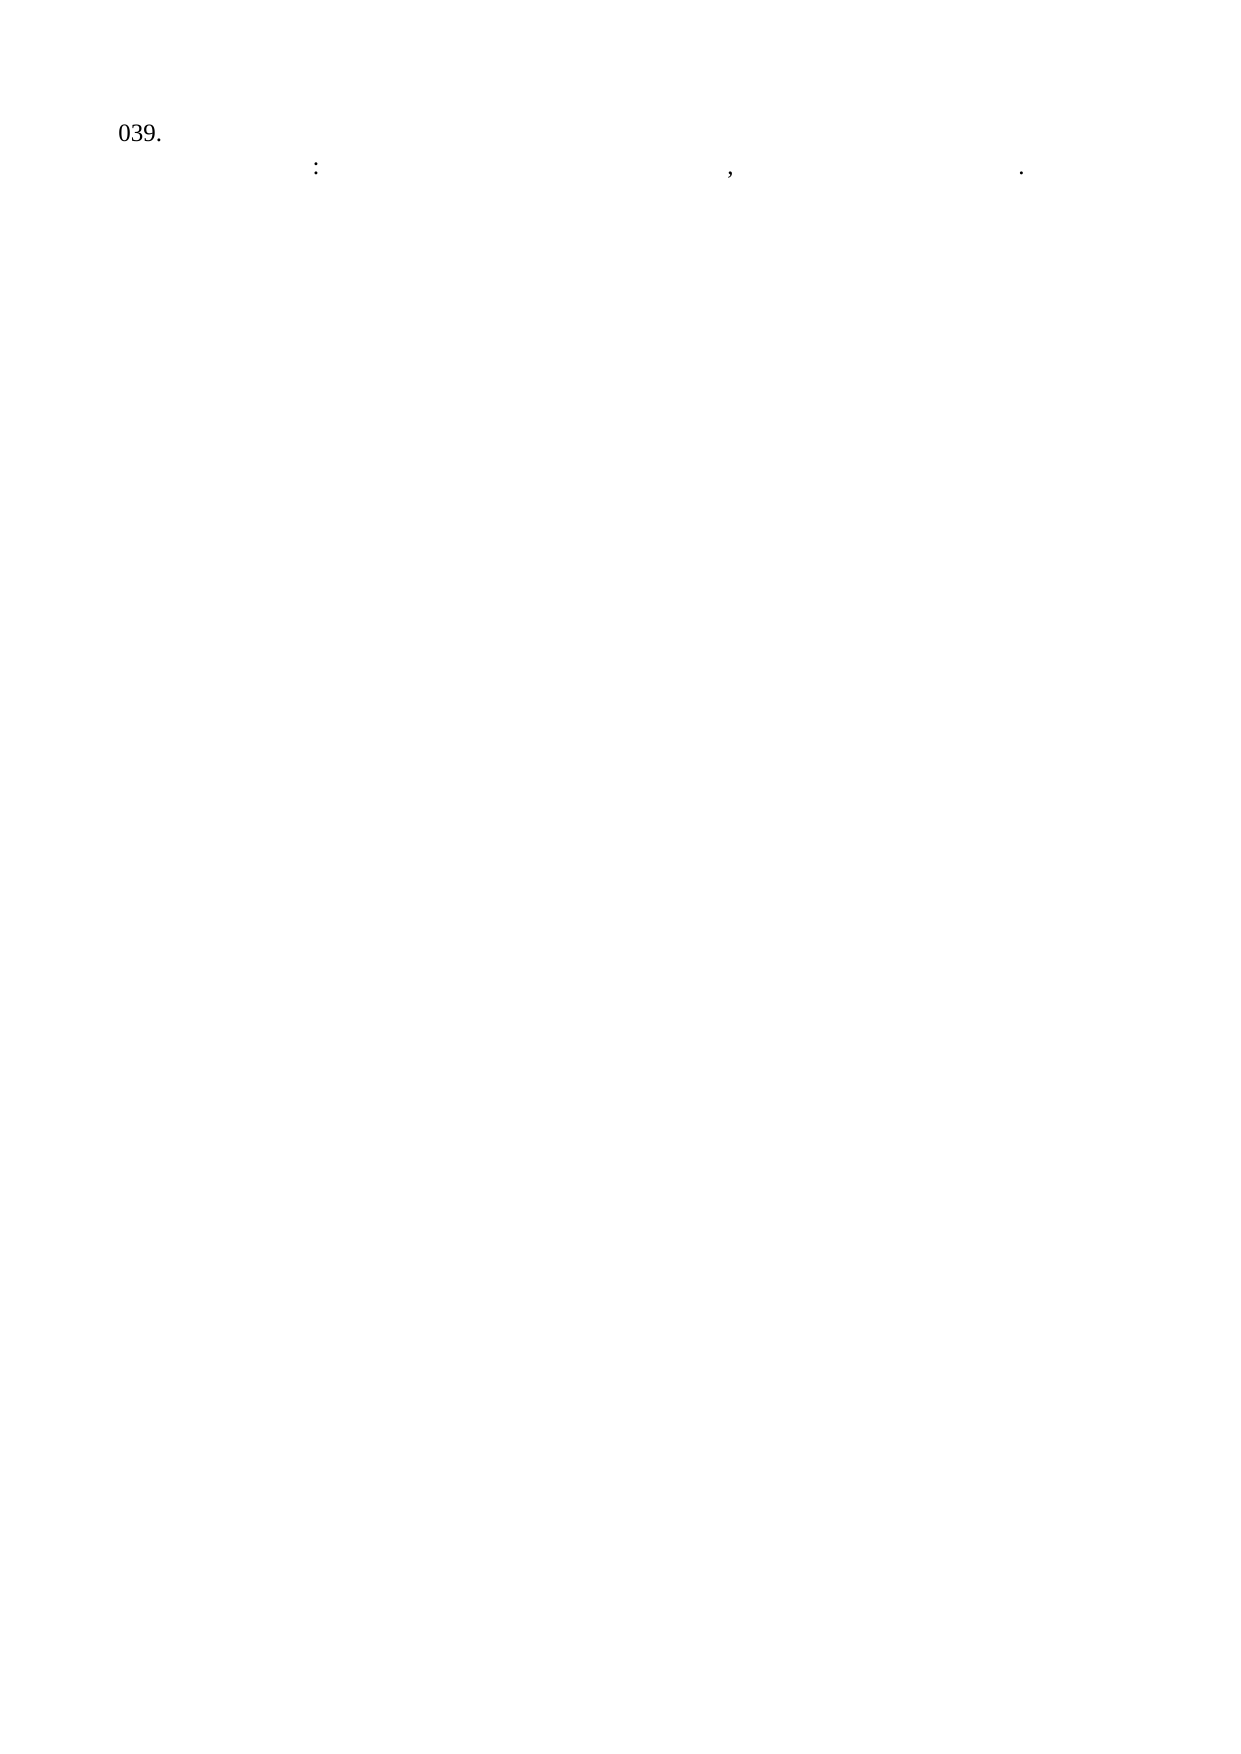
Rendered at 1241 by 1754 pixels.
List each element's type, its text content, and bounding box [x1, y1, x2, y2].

text 039.       :   ,  . [118, 118, 1122, 180]
